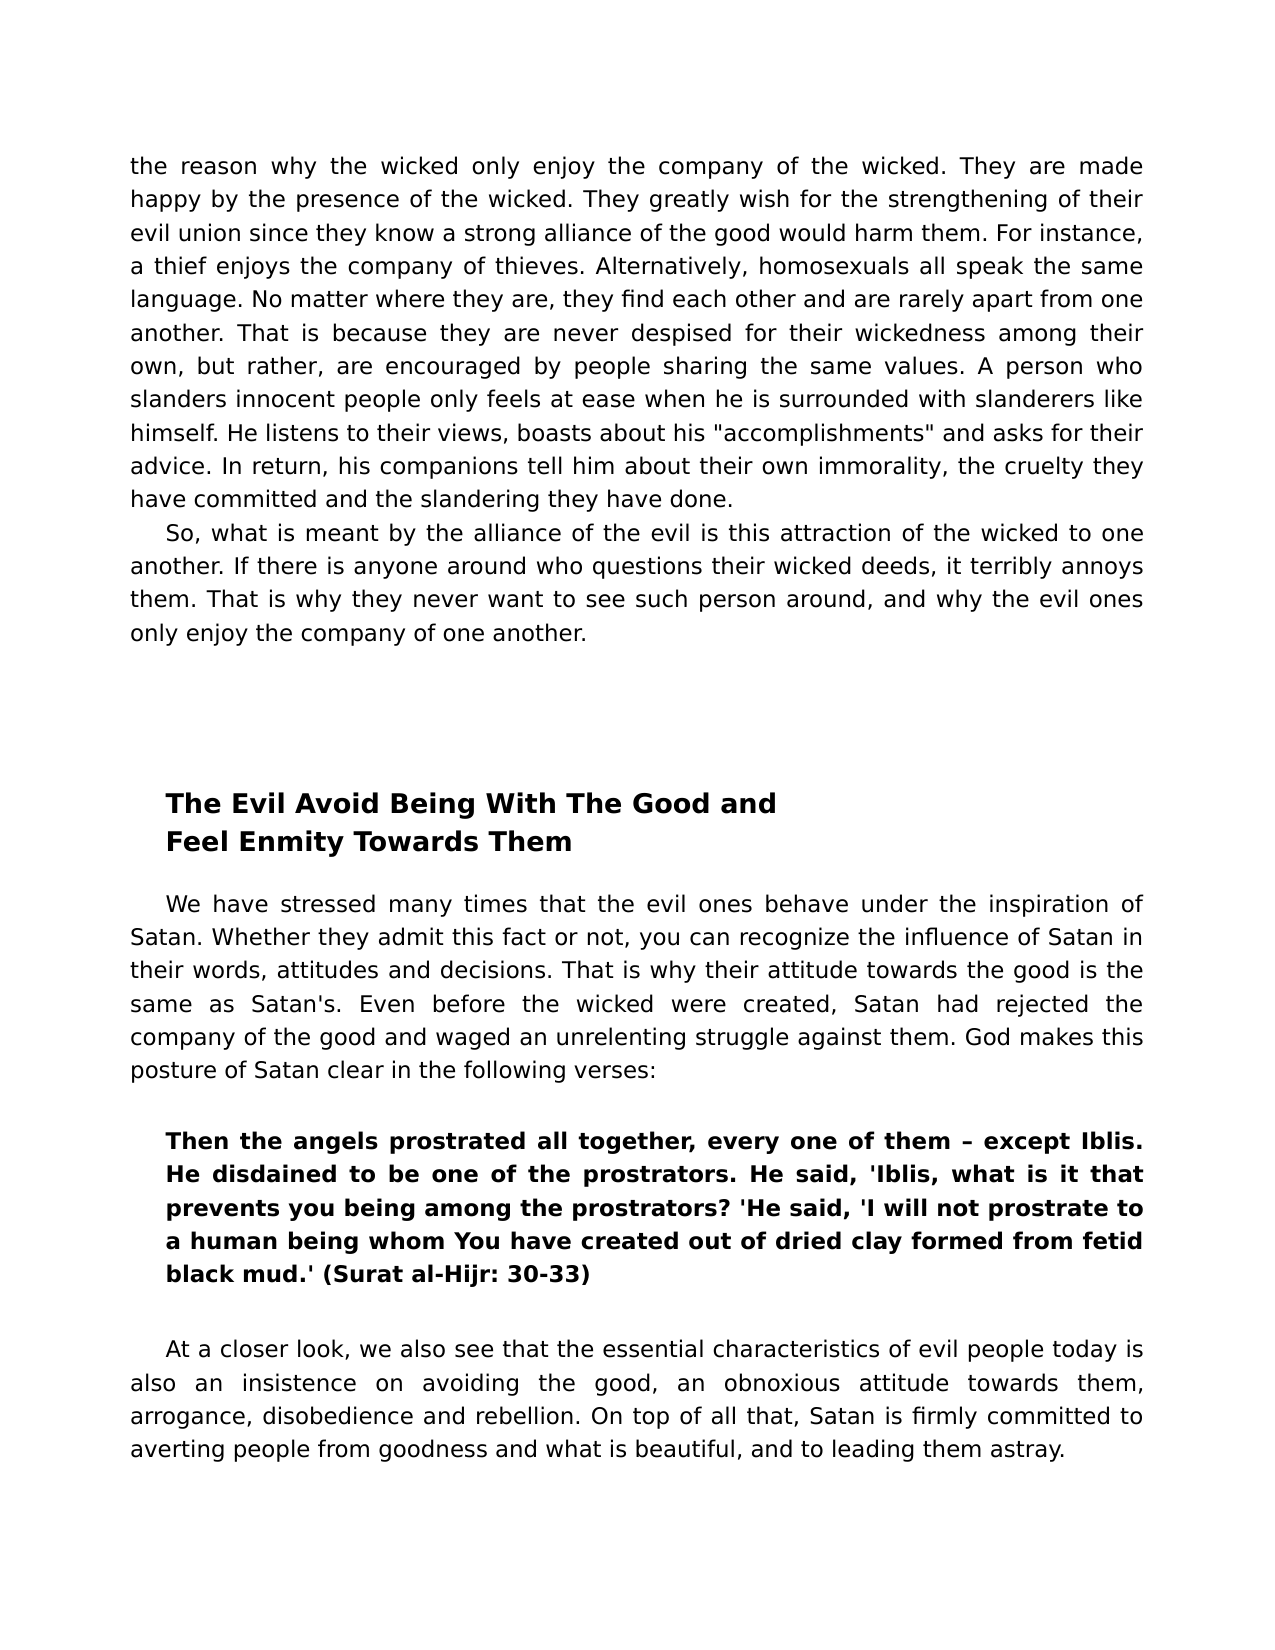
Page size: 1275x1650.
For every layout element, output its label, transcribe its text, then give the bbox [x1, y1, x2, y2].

text the reason why the wicked only enjoy the company of the wicked. They are made happy by the presence of the wicked. They greatly wish for the strengthening of their evil union since they know a strong alliance of the good would harm them. For instance, a thief enjoys the company of thieves. Alternatively, homosexuals all speak the same language. No matter where they are, they find each other and are rarely apart from one another. That is because they are never despised for their wickedness among their own, but rather, are encouraged by people sharing the same values. A person who slanders innocent people only feels at ease when he is surrounded with slanderers like himself. He listens to their views, boasts about his "accomplishments" and asks for their advice. In return, his companions tell him about their own immorality, the cruelty they have committed and the slandering they have done. [130, 148, 1145, 514]
text We have stressed many times that the evil ones behave under the inspiration of Satan. Whether they admit this fact or not, you can recognize the influence of Satan in their words, attitudes and decisions. That is why their attitude towards the good is the same as Satan's. Even before the wicked were created, Satan had rejected the company of the good and waged an unrelenting struggle against them. God makes this posture of Satan clear in the following verses: [130, 885, 1145, 1085]
text So, what is meant by the alliance of the evil is this attraction of the wicked to one another. If there is anyone around who questions their wicked deeds, it terribly annoys them. That is why they never want to see such person around, and why the evil ones only enjoy the company of one another. [130, 514, 1145, 648]
text Feel Enmity Towards Them [165, 826, 1127, 858]
text At a closer look, we also see that the essential characteristics of evil people today is also an insistence on avoiding the good, an obnoxious attitude towards them, arrogance, disobedience and rebellion. On top of all that, Satan is firmly committed to averting people from goodness and what is beautiful, and to leading them astray. [130, 1331, 1145, 1464]
text The Evil Avoid Being With The Good and [165, 787, 1127, 820]
text Then the angels prostrated all together, every one of them – except Iblis. He disdained to be one of the prostrators. He said, 'Iblis, what is it that prevents you being among the prostrators? 'He said, 'I will not prostrate to a human being whom You have created out of dried clay formed from fetid black mud.' (Surat al-Hijr: 30-33) [165, 1123, 1145, 1289]
